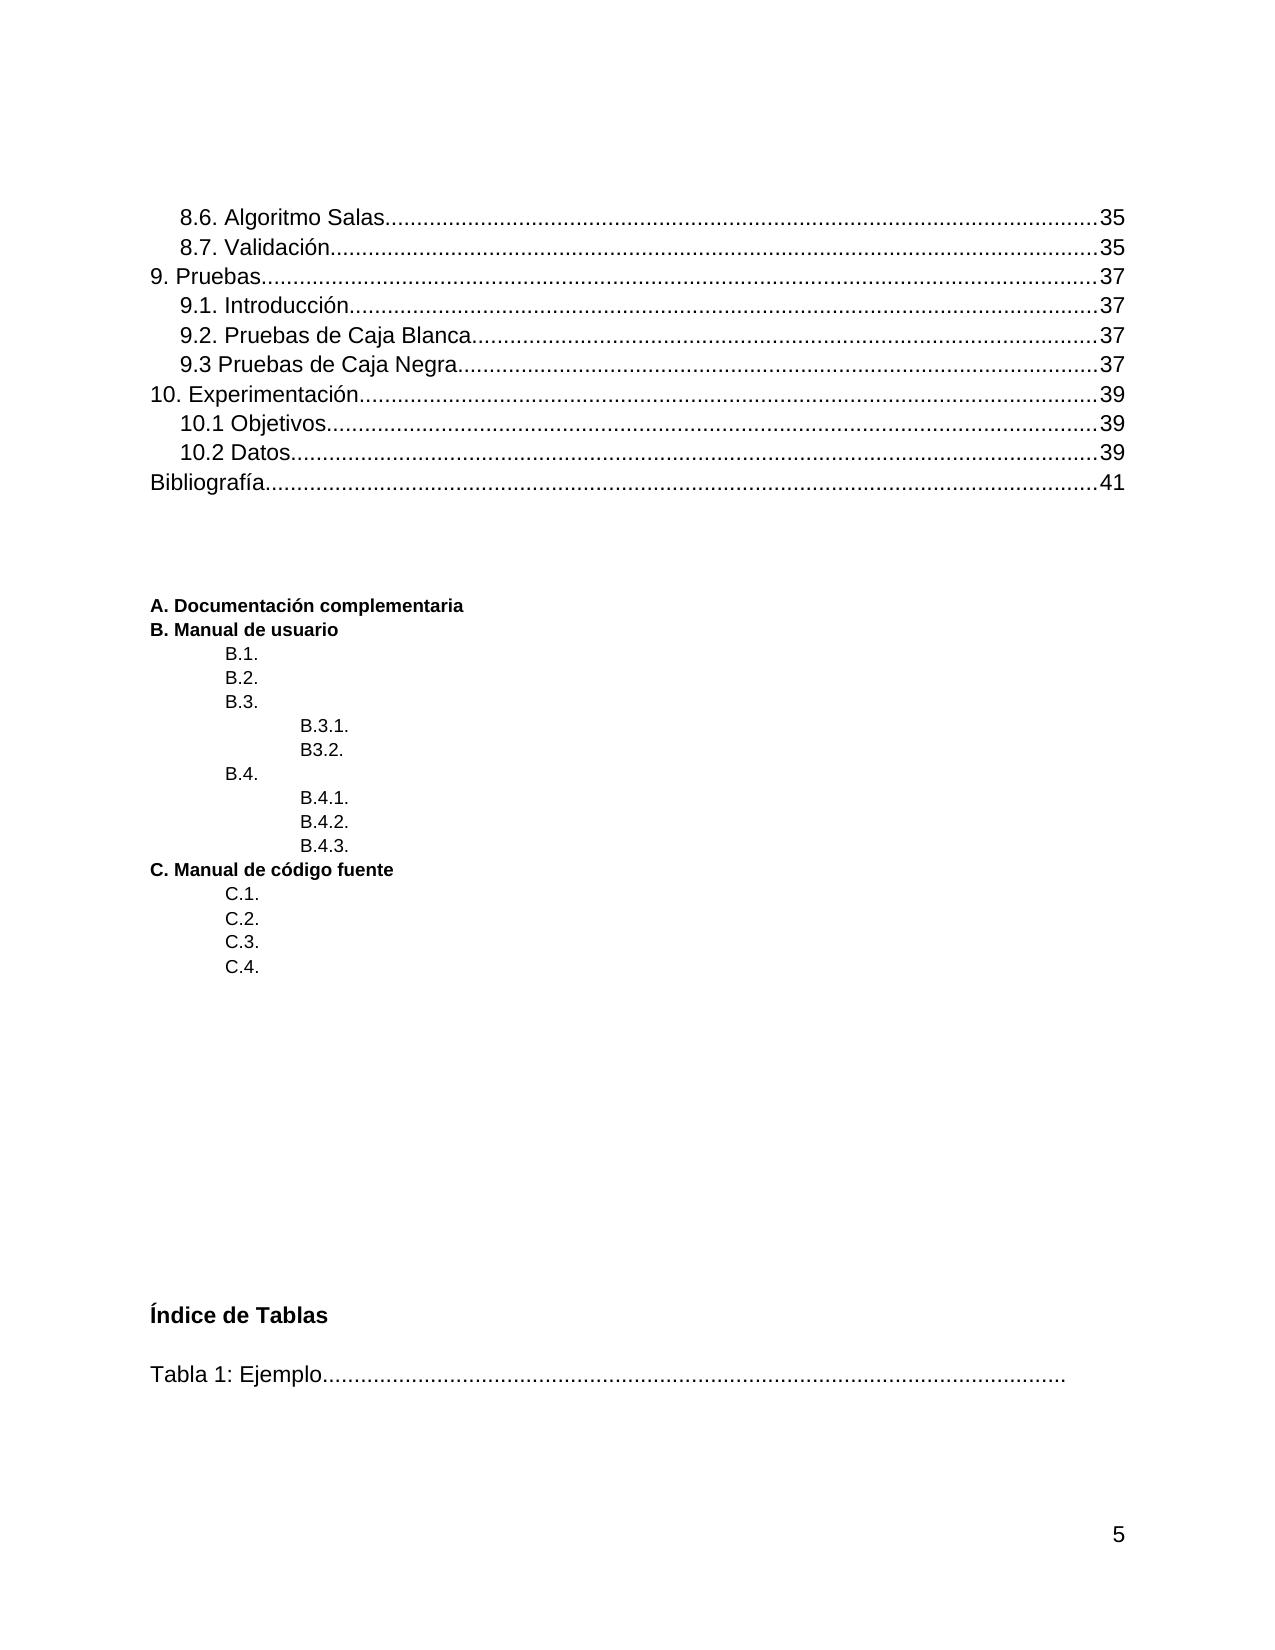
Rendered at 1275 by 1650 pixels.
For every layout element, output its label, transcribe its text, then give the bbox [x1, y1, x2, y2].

text Bibliografía 41 [150, 469, 1125, 495]
text 10.2 Datos 39 [179, 440, 1125, 466]
text 8.7. Validación 35 [179, 234, 1125, 260]
text Tabla 1: Ejemplo..................................................................................................................... [150, 1362, 1125, 1388]
text 9. Pruebas 37 [150, 264, 1125, 289]
text A. Documentación complementaria [150, 595, 1125, 616]
text C. Manual de código fuente [150, 860, 1125, 881]
text 9.1. Introducción 37 [179, 293, 1125, 319]
text 9.3 Pruebas de Caja Negra 37 [179, 352, 1125, 378]
text C.1. [150, 884, 1125, 905]
text B.4.2. [150, 812, 1125, 833]
text 9.2. Pruebas de Caja Blanca 37 [179, 323, 1125, 348]
text B.4.3. [150, 836, 1125, 857]
text C.3. [150, 932, 1125, 953]
text C.4. [150, 956, 1125, 977]
text B.2. [150, 667, 1125, 688]
text Índice de Tablas [150, 1303, 1125, 1329]
text B.3.1. [225, 715, 1125, 736]
text B.1. [150, 643, 1125, 664]
text B.4. [150, 763, 1125, 784]
text B.3. [150, 691, 1125, 712]
text C.2. [150, 908, 1125, 929]
text B3.2. [225, 739, 1125, 760]
text 8.6. Algoritmo Salas 35 [179, 205, 1125, 231]
text B.4.1. [150, 788, 1125, 808]
text B. Manual de usuario [150, 619, 1125, 640]
text 10.1 Objetivos 39 [179, 411, 1125, 436]
text 10. Experimentación 39 [150, 381, 1125, 407]
